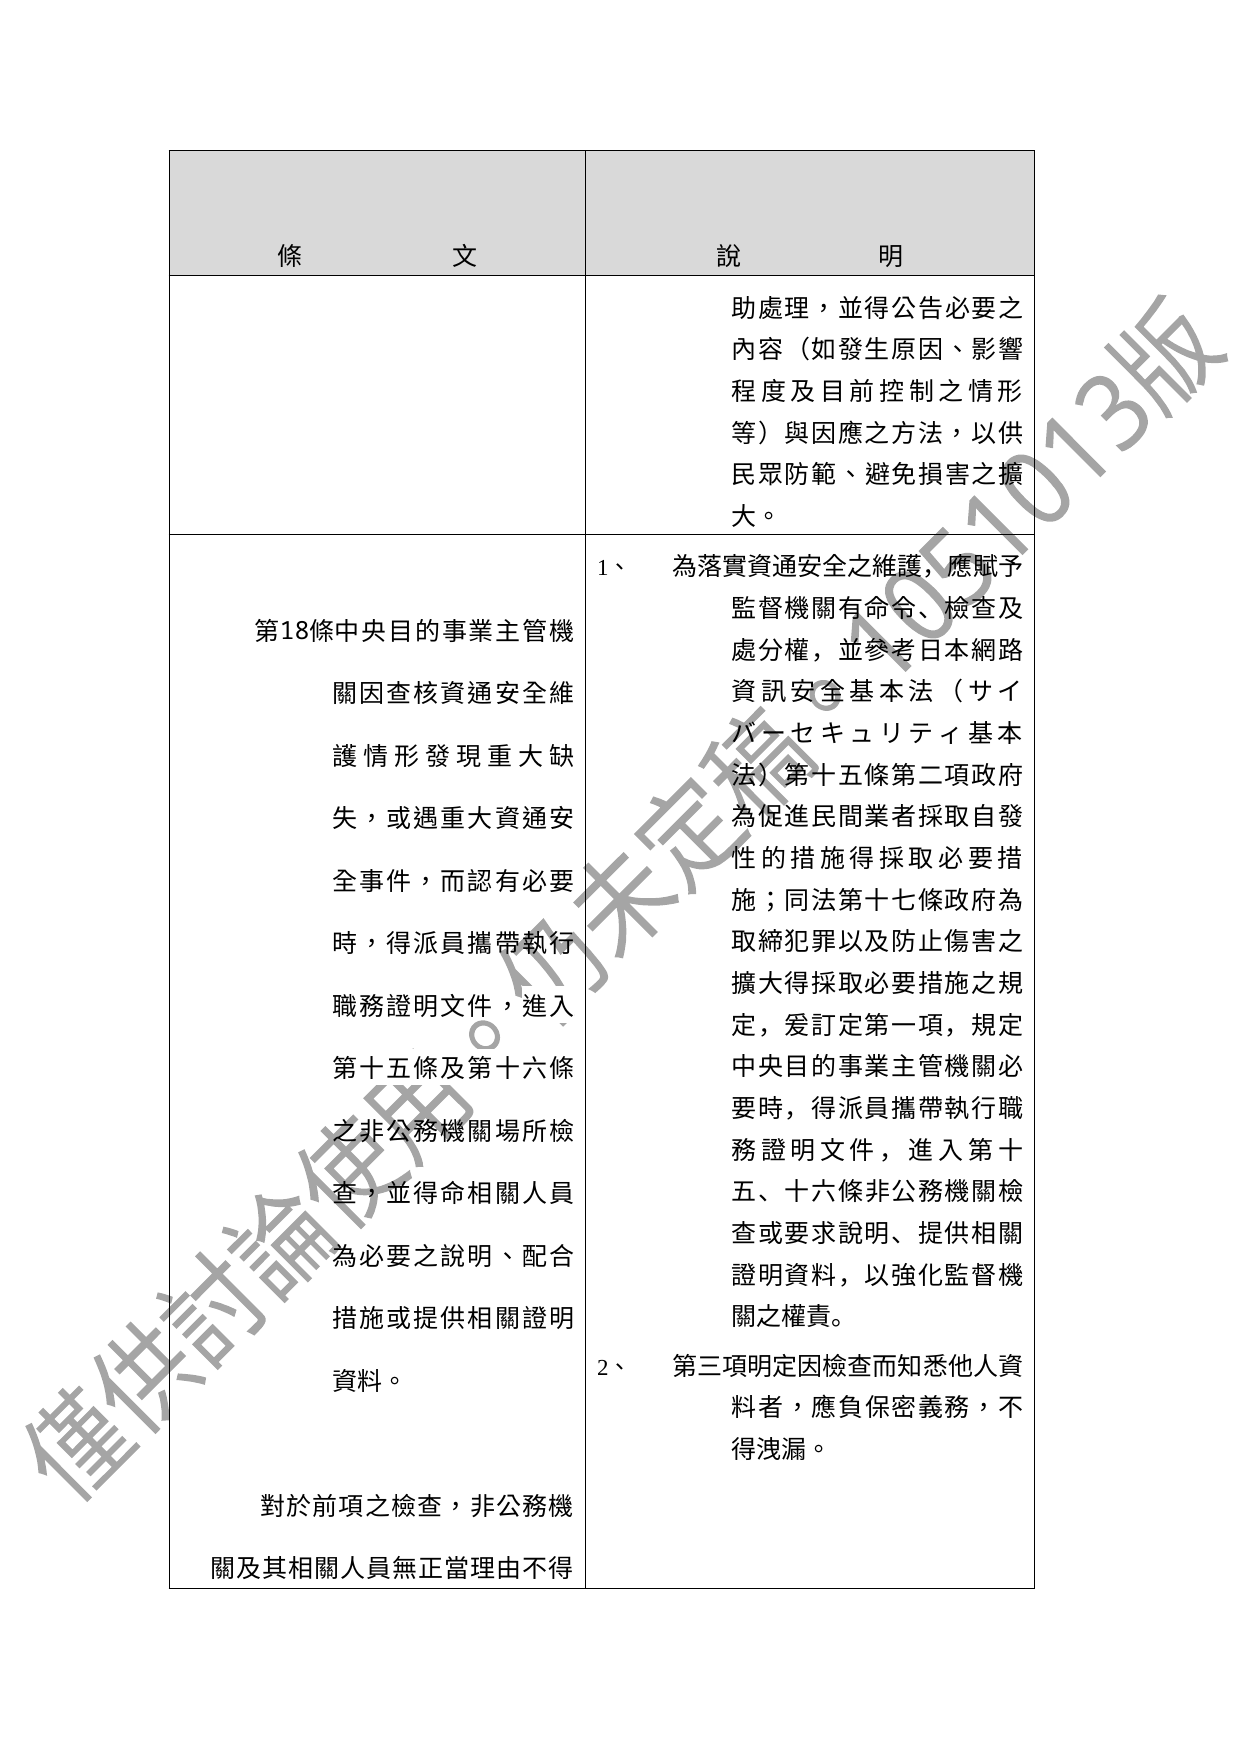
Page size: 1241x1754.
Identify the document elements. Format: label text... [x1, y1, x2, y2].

table_cell 中央目的事業主管機關因查核資通安全維護情形發現重大缺失，或遇重大資通安全事件，而認有必要時，得派員攜帶執行職務證明文件，進入第十五條及第十六條之非公務機關場所檢查，並得命相關人員為必要之說明、配合措施或提供相關證明資料。 對於前項之檢查，非公務機關及其相關人員無正當理由不得 [170, 535, 585, 1588]
table_header 條 文 [170, 151, 585, 275]
table_cell 助處理，並得公告必要之內容（如發生原因、影響程度及目前控制之情形等）與因應之方法，以供民眾防範、避免損害之擴大。 [586, 276, 1034, 534]
table_cell [170, 276, 585, 534]
table_header 說 明 [586, 151, 1034, 275]
table_cell 為落實資通安全之維護，應賦予監督機關有命令、檢查及處分權，並參考日本網路資訊安全基本法（サイバーセキュリティ基本法）第十五條第二項政府為促進民間業者採取自發性的措施得採取必要措施；同法第十七條政府為取締犯罪以及防止傷害之擴大得採取必要措施之規定，爰訂定第一項，規定中央目的事業主管機關必要時，得派員攜帶執行職務證明文件，進入第十五、十六條非公務機關檢查或要求說明、提供相關證明資料，以強化監督機關之權責。 第三項明定因檢查而知悉他人資料者，應負保密義務，不得洩漏。 [586, 535, 1034, 1588]
